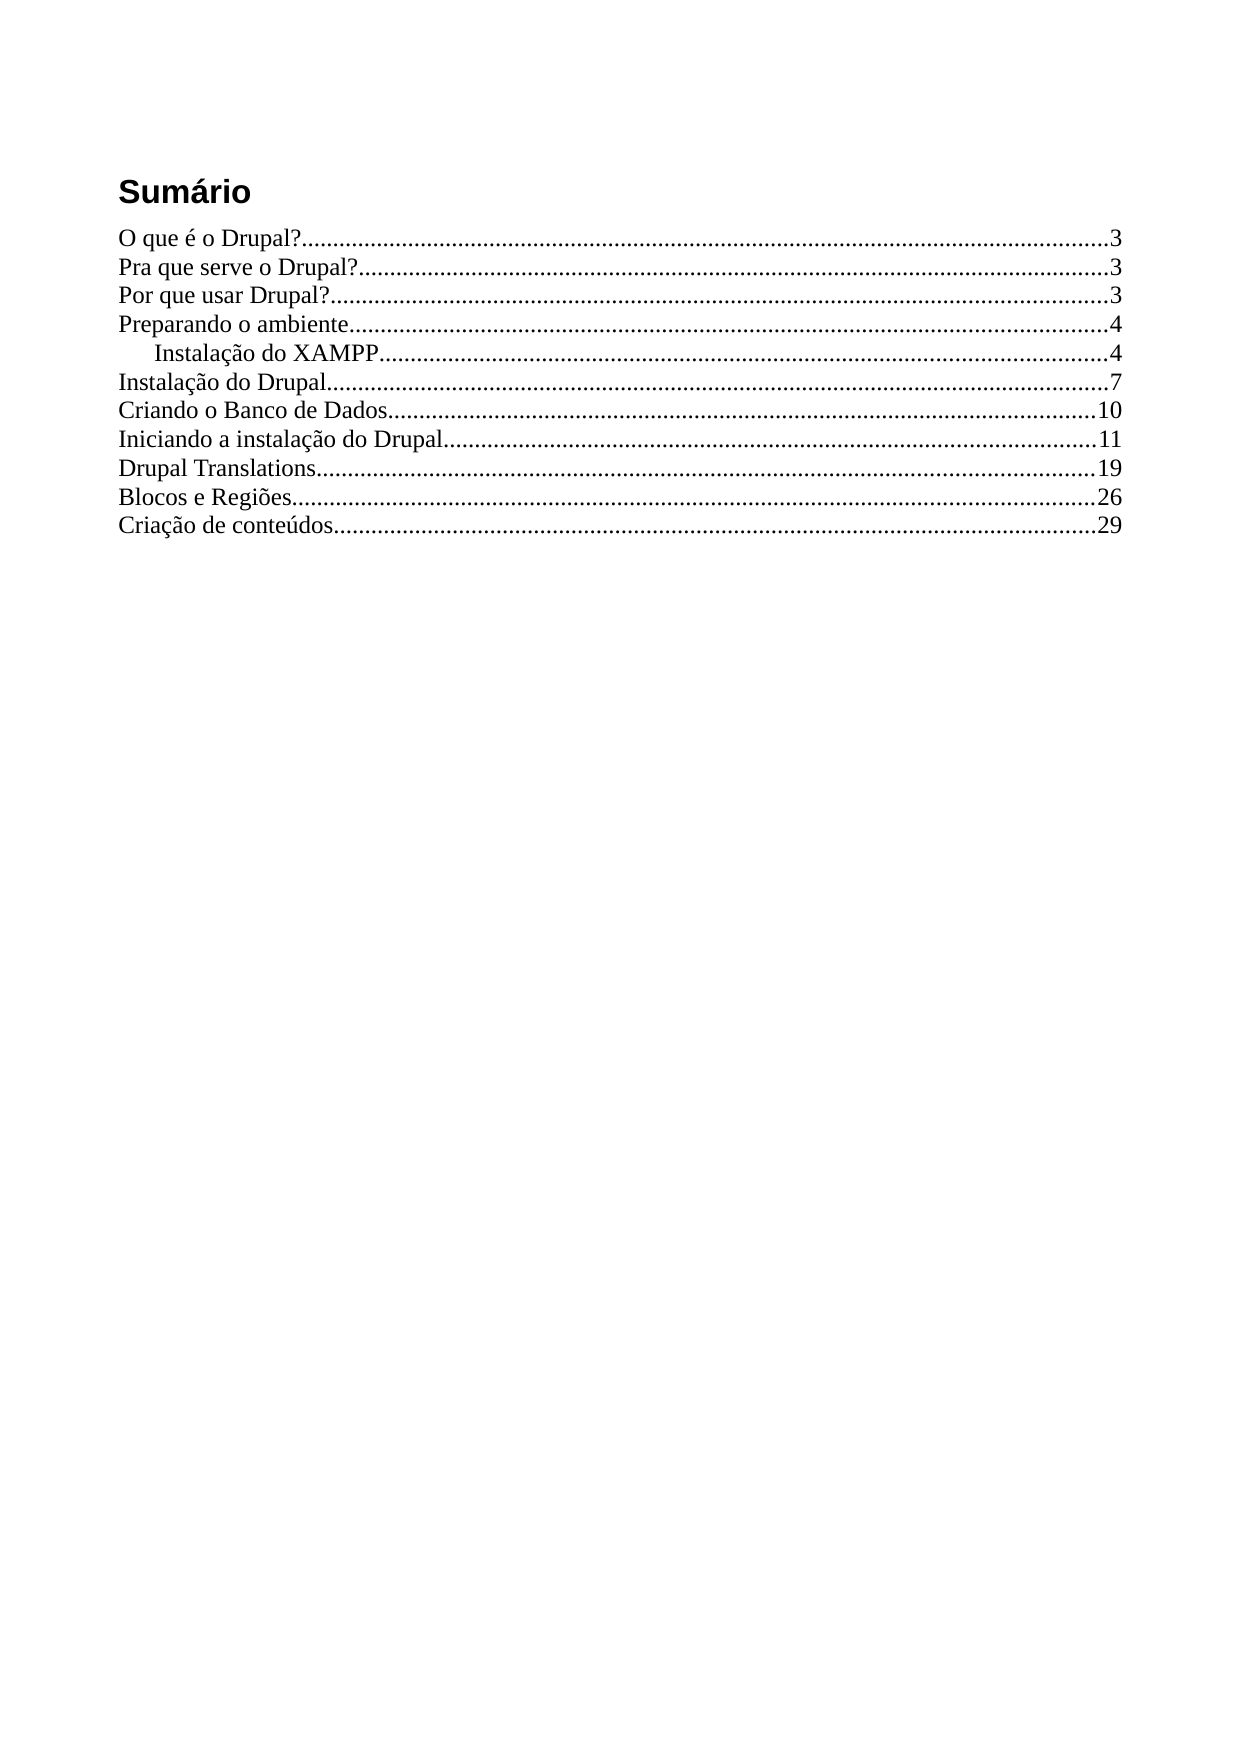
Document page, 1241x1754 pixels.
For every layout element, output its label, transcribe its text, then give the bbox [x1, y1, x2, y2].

text Instalação do Drupal 7 [118, 367, 1122, 395]
text Instalação do XAMPP 4 [148, 338, 1122, 367]
text O que é o Drupal? 3 [118, 223, 1122, 252]
text Drupal Translations 19 [118, 453, 1122, 482]
text Blocos e Regiões 26 [118, 482, 1122, 510]
text Iniciando a instalação do Drupal 11 [118, 424, 1122, 453]
text Criação de conteúdos 29 [118, 510, 1122, 539]
subtitle Sumário [118, 172, 1122, 210]
text Pra que serve o Drupal? 3 [118, 252, 1122, 280]
text Preparando o ambiente 4 [118, 309, 1122, 338]
text Criando o Banco de Dados 10 [118, 395, 1122, 424]
text Por que usar Drupal? 3 [118, 280, 1122, 309]
